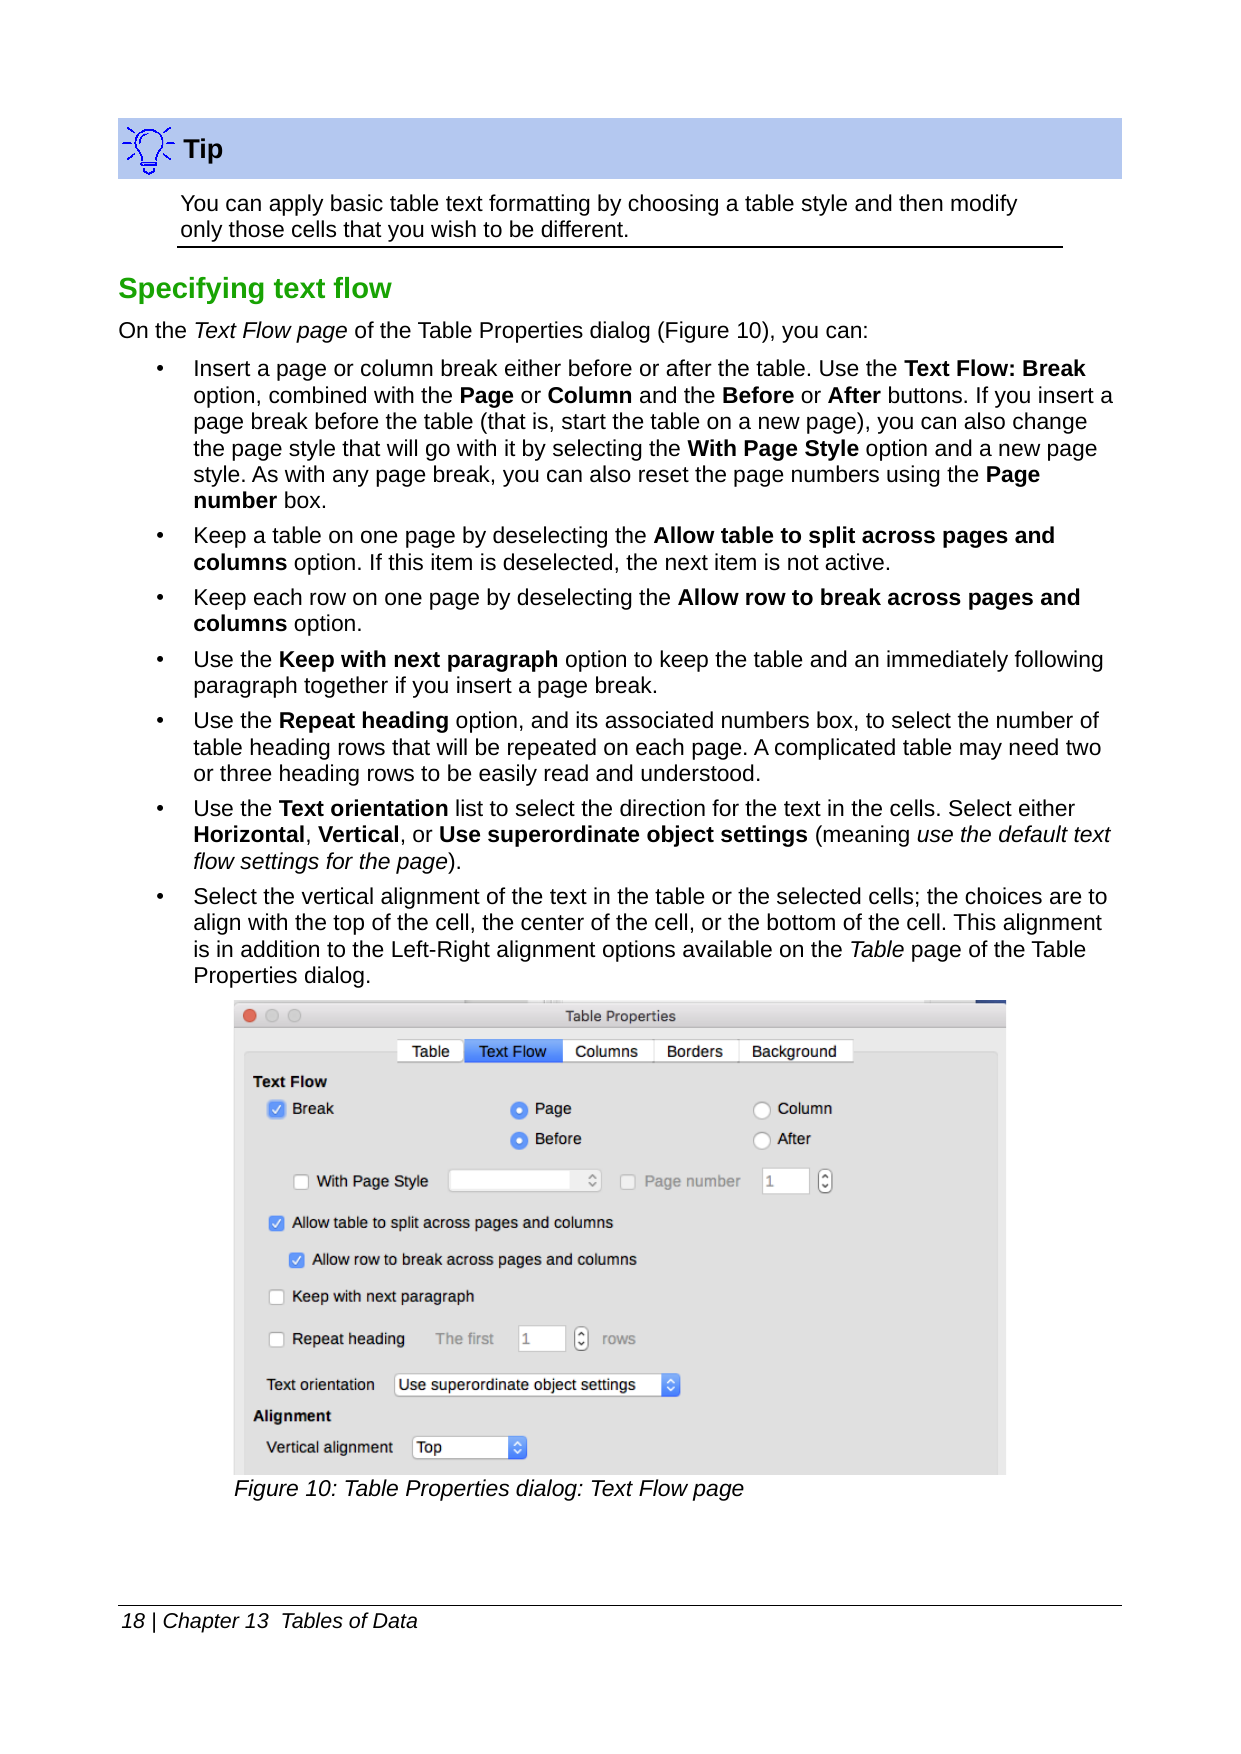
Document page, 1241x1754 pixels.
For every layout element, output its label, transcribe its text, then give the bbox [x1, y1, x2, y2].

list On the Text Flow page of the Table Properties dialog (Figure 10), you can: [118, 317, 1122, 343]
list Select the vertical alignment of the text in the table or the selected cells; the choices are to align with the top of the cell, the center of the cell, or the bottom of the cell. This alignment is in addition to the Left-Right alignment options available on the Table page of the Table Properties dialog. [156, 883, 1122, 988]
list Keep a table on one page by deselecting the Allow table to split across pages and columns option. If this item is deselected, the next item is not active. [156, 522, 1122, 575]
picture [119, 119, 179, 179]
list Use the Text orientation list to select the direction for the text in the cells. Select either Horizontal, Vertical, or Use superordinate object settings (meaning use the default text flow settings for the page). [156, 795, 1122, 874]
text You can apply basic table text formatting by choosing a table style and then modify only those cells that you wish to be different. [177, 187, 1063, 246]
list Keep each row on one page by deselecting the Allow row to break across pages and columns option. [156, 584, 1122, 637]
list Insert a page or column break either before or after the table. Use the Text Flow: Break option, combined with the Page or Column and the Before or After buttons. If you insert a page break before the table (that is, start the table on a new page), you can also change the page style that will go with it by selecting the With Page Style option and a new page style. As with any page break, you can also reset the page numbers using the Page number box. [156, 355, 1122, 513]
picture [233, 1000, 1007, 1475]
text Figure 10: Table Properties dialog: Text Flow page [234, 1475, 1006, 1501]
list Use the Repeat heading option, and its associated numbers box, to select the number of table heading rows that will be repeated on each page. A complicated table may need two or three heading rows to be easily read and understood. [156, 707, 1122, 786]
subtitle Tip [118, 118, 1122, 179]
subtitle Specifying text flow [118, 271, 1122, 305]
list Use the Keep with next paragraph option to keep the table and an immediately following paragraph together if you insert a page break. [156, 646, 1122, 698]
